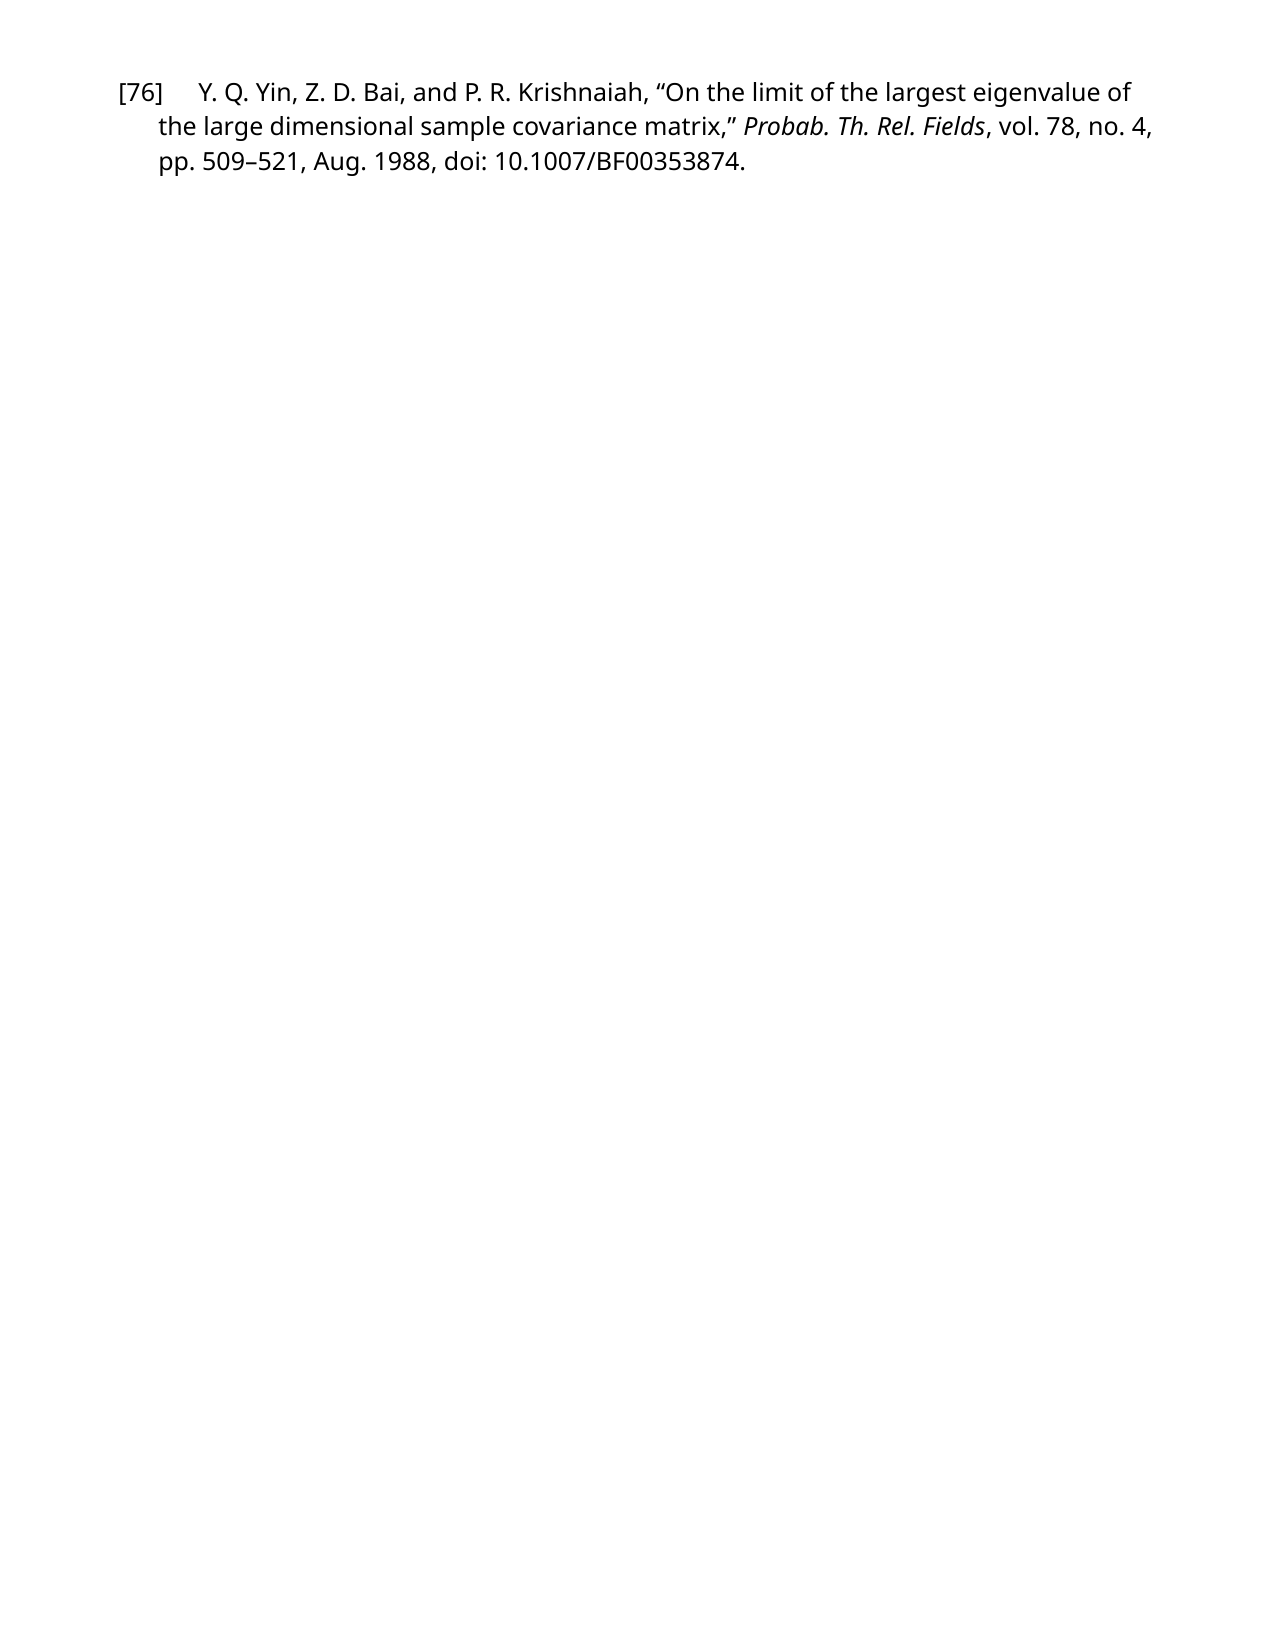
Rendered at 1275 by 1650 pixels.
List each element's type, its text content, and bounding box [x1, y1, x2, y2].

text [76] Y. Q. Yin, Z. D. Bai, and P. R. Krishnaiah, “On the limit of the largest eigenvalue of the large dimensional sample covariance matrix,” Probab. Th. Rel. Fields, vol. 78, no. 4, pp. 509–521, Aug. 1988, doi: 10.1007/BF00353874. [118, 75, 1157, 177]
